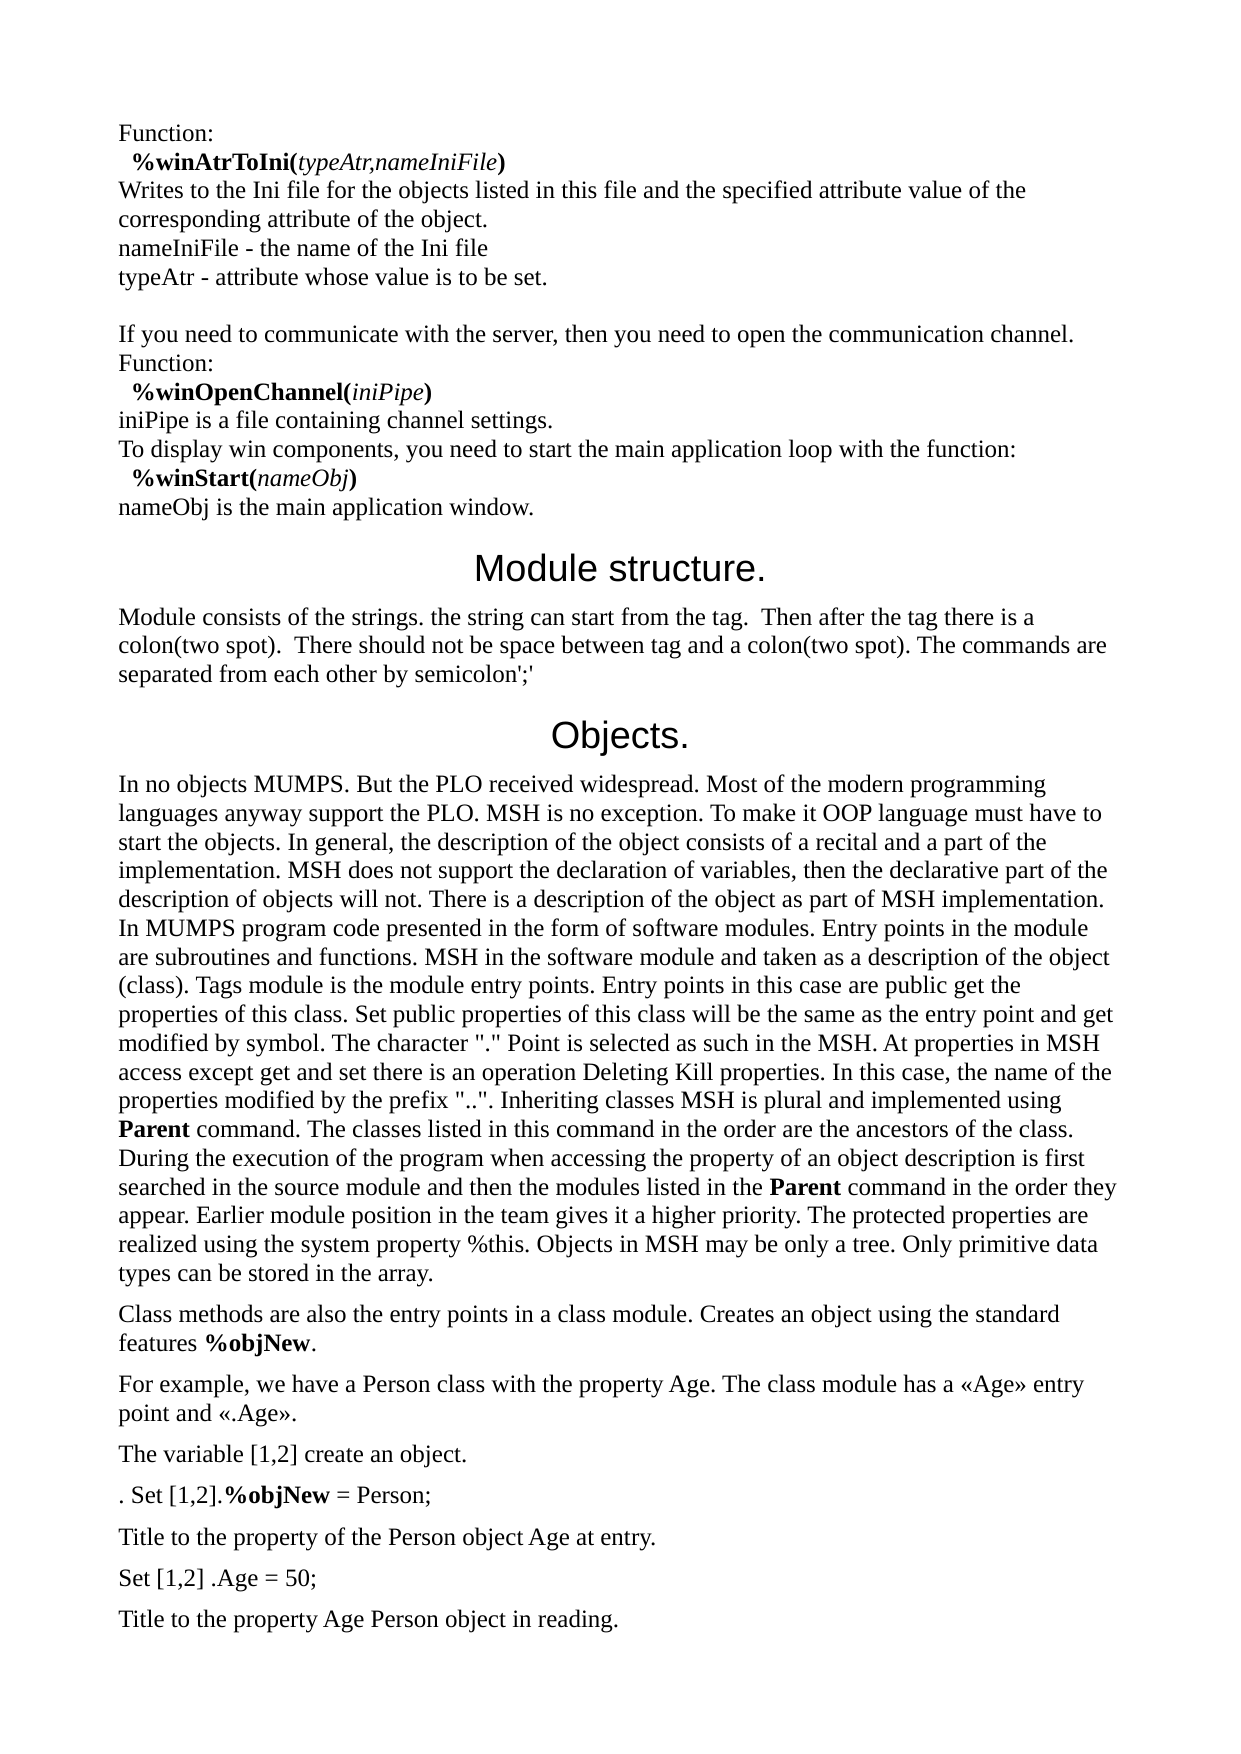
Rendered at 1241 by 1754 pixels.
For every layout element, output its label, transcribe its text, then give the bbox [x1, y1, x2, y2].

text iniPipe is a file containing channel settings. [118, 406, 1122, 434]
text Title to the property of the Person object Age at entry. [118, 1522, 1122, 1550]
text The variable [1,2] create an object. [118, 1439, 1122, 1468]
text Title to the property Age Person object in reading. [118, 1604, 1122, 1633]
text Function: [118, 348, 1122, 377]
text To display win components, you need to start the main application loop with the function: [118, 434, 1122, 463]
text nameObj is the main application window. [118, 492, 1122, 521]
text . Set [1,2].%objNew = Person; [118, 1480, 1122, 1509]
text Set [1,2] .Age = 50; [118, 1563, 1122, 1592]
text Module consists of the strings. the string can start from the tag. Then after the tag there is a colon(two spot). There should not be space between tag and a colon(two spot). The commands are separated from each other by semicolon';' [118, 602, 1122, 688]
subtitle Module structure. [118, 546, 1122, 589]
text typeAtr - attribute whose value is to be set. [118, 262, 1122, 291]
subtitle Objects. [118, 713, 1122, 757]
text %winAtrToIni(typeAtr,nameIniFile) [118, 147, 1122, 176]
text nameIniFile - the name of the Ini file [118, 233, 1122, 262]
text For example, we have a Person class with the property Age. The class module has a «Age» entry point and «.Age». [118, 1369, 1122, 1427]
text %winStart(nameObj) [118, 463, 1122, 492]
text Function: [118, 118, 1122, 147]
text Class methods are also the entry points in a class module. Creates an object using the standard features %objNew. [118, 1299, 1122, 1357]
text In no objects MUMPS. But the PLO received widespread. Most of the modern programming languages ​​anyway support the PLO. MSH is no exception. To make it OOP language must have to start the objects. In general, the description of the object consists of a recital and a part of the implementation. MSH does not support the declaration of variables, then the declarative part of the description of objects will not. There is a description of the object as part of MSH implementation. In MUMPS program code presented in the form of software modules. Entry points in the module are subroutines and functions. MSH in the software module and taken as a description of the object (class). Tags module is the module entry points. Entry points in this case are public get the properties of this class. Set public properties of this class will be the same as the entry point and get modified by symbol. The character "." Point is selected as such in the MSH. At properties in MSH access except get and set there is an operation Deleting Kill properties. In this case, the name of the properties modified by the prefix "..". Inheriting classes MSH is plural and implemented using Parent command. The classes listed in this command in the order are the ancestors of the class. During the execution of the program when accessing the property of an object description is first searched in the source module and then the modules listed in the Parent command in the order they appear. Earlier module position in the team gives it a higher priority. The protected properties are realized using the system property %this. Objects in MSH may be only a tree. Only primitive data types can be stored in the array. [118, 769, 1122, 1287]
text Writes to the Ini file for the objects listed in this file and the specified attribute value of the corresponding attribute of the object. [118, 176, 1122, 233]
text %winOpenChannel(iniPipe) [118, 377, 1122, 406]
text If you need to communicate with the server, then you need to open the communication channel. [118, 319, 1122, 348]
